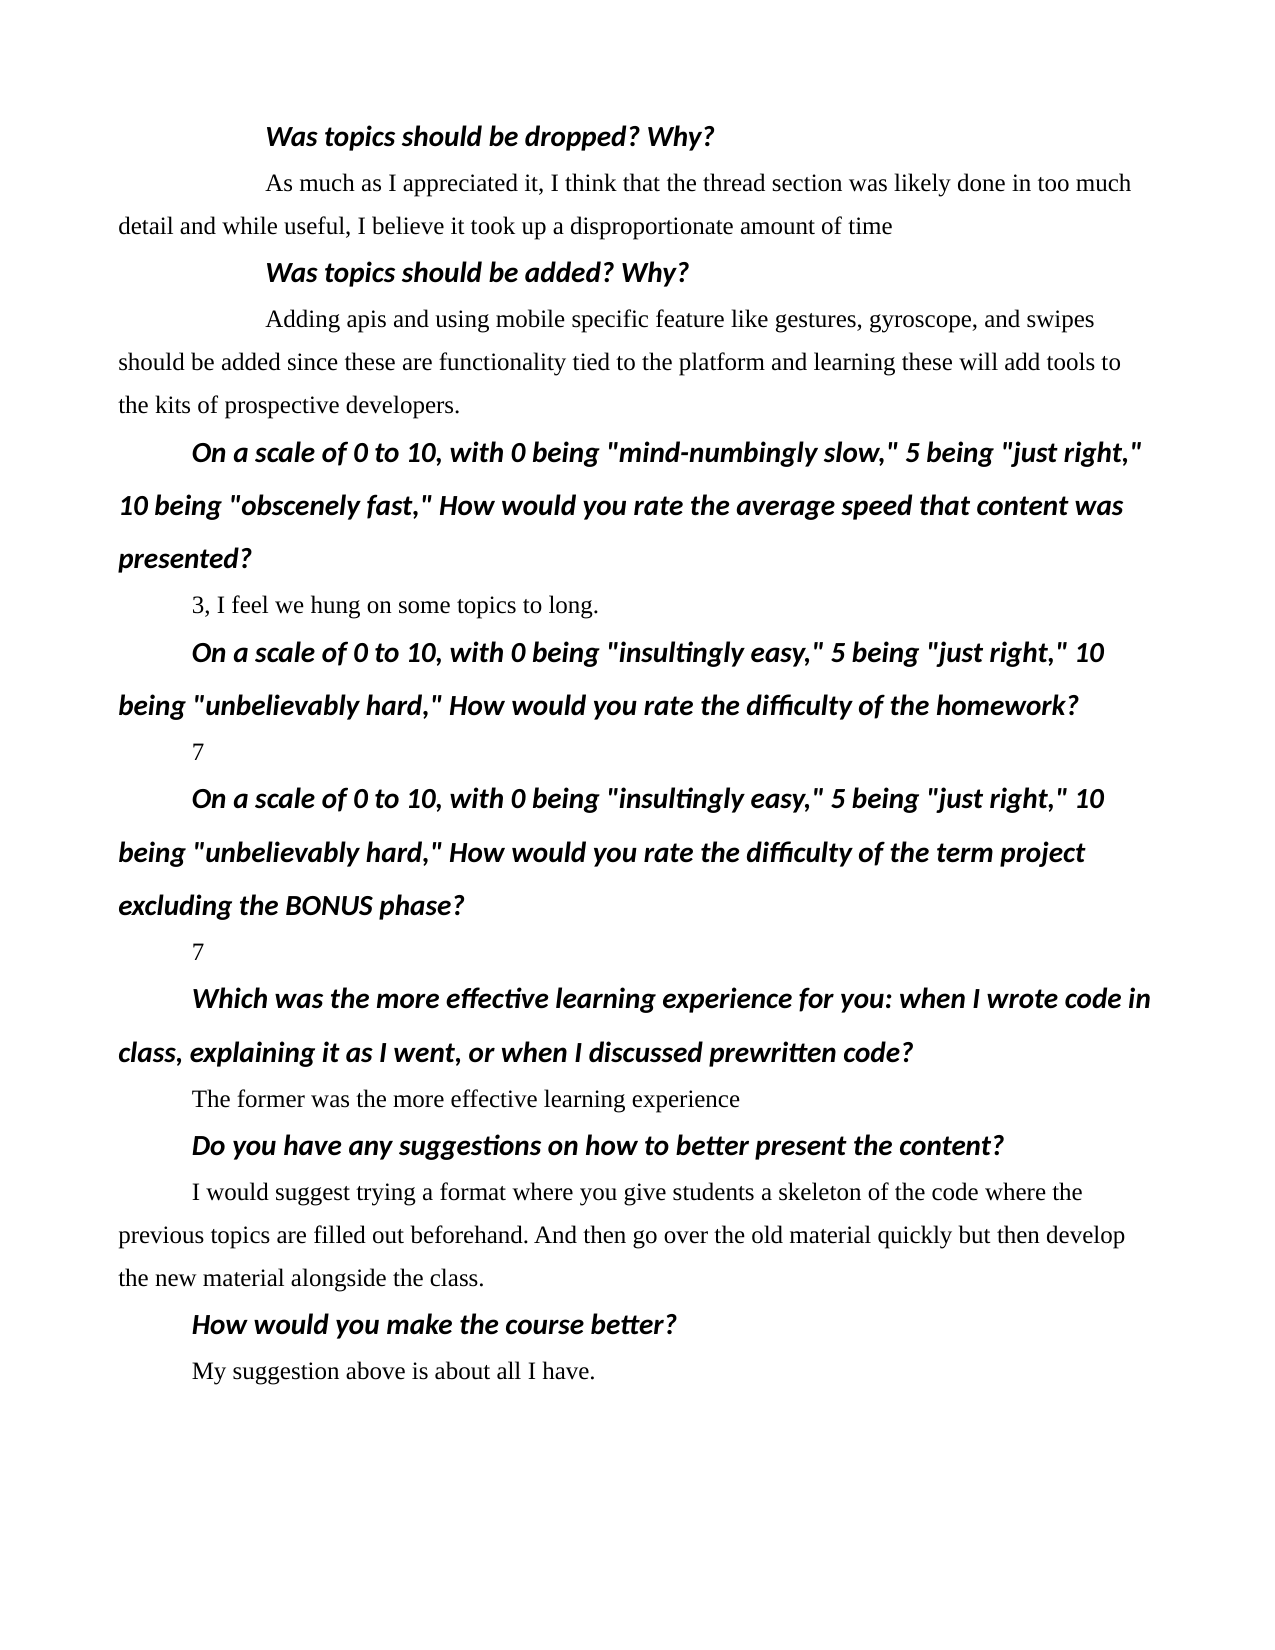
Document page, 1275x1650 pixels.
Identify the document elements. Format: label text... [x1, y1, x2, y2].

text How would you make the course better? My suggestion above is about all I have. [118, 1306, 1157, 1385]
text Do you have any suggestions on how to better present the content? I would suggest trying a format where you give students a skeleton of the code where the previous topics are filled out beforehand. And then go over the old material quickly but then develop the new material alongside the class. [118, 1127, 1157, 1292]
text On a scale of 0 to 10, with 0 being "insultingly easy," 5 being "just right," 10 being "unbelievably hard," How would you rate the difficulty of the homework? 7 [118, 634, 1157, 766]
text On a scale of 0 to 10, with 0 being "insultingly easy," 5 being "just right," 10 being "unbelievably hard," How would you rate the difficulty of the term project excluding the BONUS phase? 7 [118, 780, 1157, 966]
text Which was the more effective learning experience for you: when I wrote code in class, explaining it as I went, or when I discussed prewritten code? The former was the more effective learning experience [118, 980, 1157, 1112]
text Was topics should be added? Why? Adding apis and using mobile specific feature like gestures, gyroscope, and swipes should be added since these are functionality tied to the platform and learning these will add tools to the kits of prospective developers. [118, 254, 1157, 419]
text On a scale of 0 to 10, with 0 being "mind-numbingly slow," 5 being "just right," 10 being "obscenely fast," How would you rate the average speed that content was presented? 3, I feel we hung on some topics to long. [118, 434, 1157, 619]
text Was topics should be dropped? Why? As much as I appreciated it, I think that the thread section was likely done in too much detail and while useful, I believe it took up a disproportionate amount of time [118, 118, 1157, 240]
